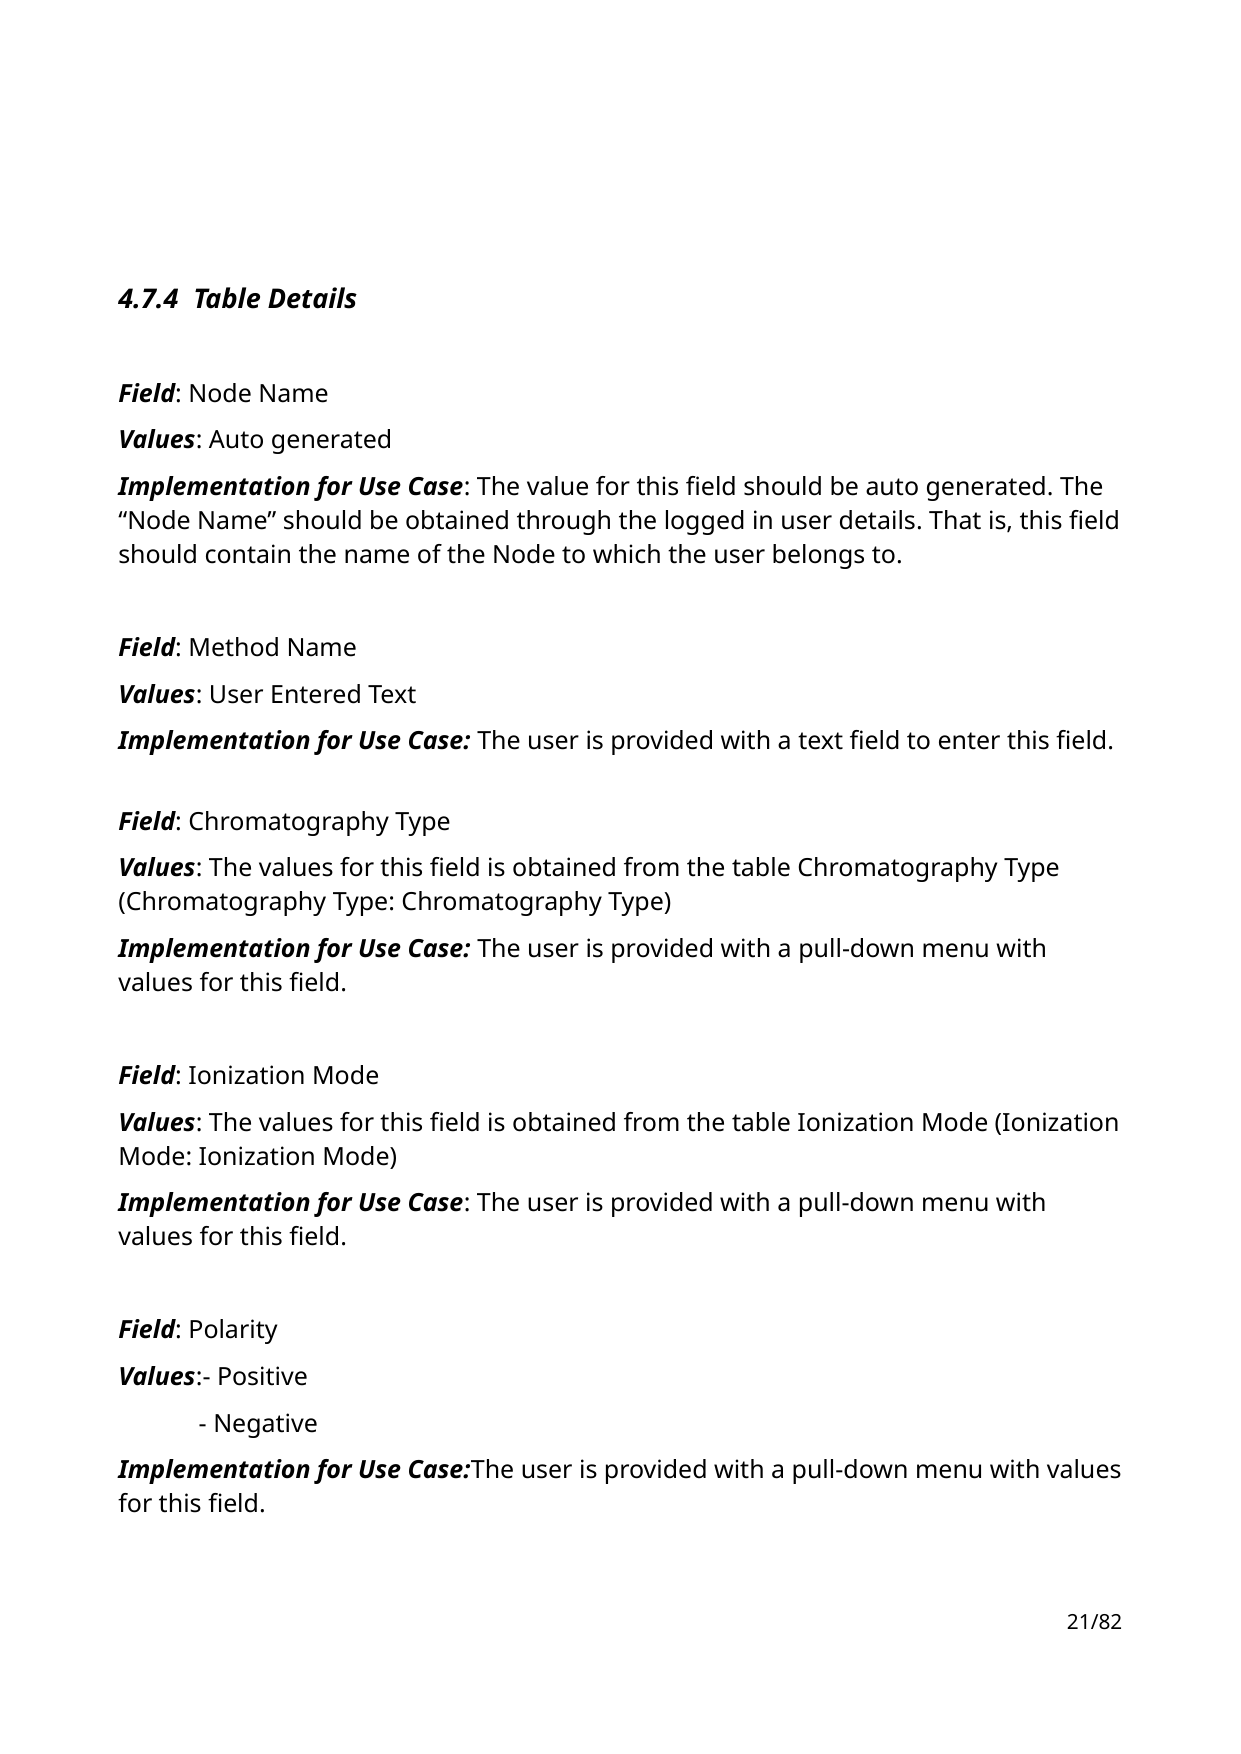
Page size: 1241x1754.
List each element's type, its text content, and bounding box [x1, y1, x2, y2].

text Values:- Positive [118, 1359, 1122, 1393]
text Field: Method Name [118, 630, 1122, 664]
text Field: Ionization Mode [118, 1058, 1122, 1092]
text Implementation for Use Case: The user is provided with a text field to enter this field. [118, 723, 1122, 757]
text Field: Polarity [118, 1312, 1122, 1346]
text Implementation for Use Case:The user is provided with a pull-down menu with values for this field. [118, 1452, 1122, 1520]
text Values: The values for this field is obtained from the table Chromatography Type (Chromatography Type: Chromatography Type) [118, 850, 1122, 918]
text Implementation for Use Case: The user is provided with a pull-down menu with values for this field. [118, 931, 1122, 999]
text Values: User Entered Text [118, 676, 1122, 710]
text Implementation for Use Case: The user is provided with a pull-down menu with values for this field. [118, 1185, 1122, 1253]
text - Negative [118, 1405, 1122, 1439]
text Values: Auto generated [118, 422, 1122, 456]
subtitle Table Details [118, 279, 1122, 316]
text Field: Chromatography Type [118, 803, 1122, 837]
text Values: The values for this field is obtained from the table Ionization Mode (Ionization Mode: Ionization Mode) [118, 1104, 1122, 1172]
text Field: Node Name [118, 375, 1122, 409]
text Implementation for Use Case: The value for this field should be auto generated. The “Node Name” should be obtained through the logged in user details. That is, this field should contain the name of the Node to which the user belongs to. [118, 468, 1122, 571]
